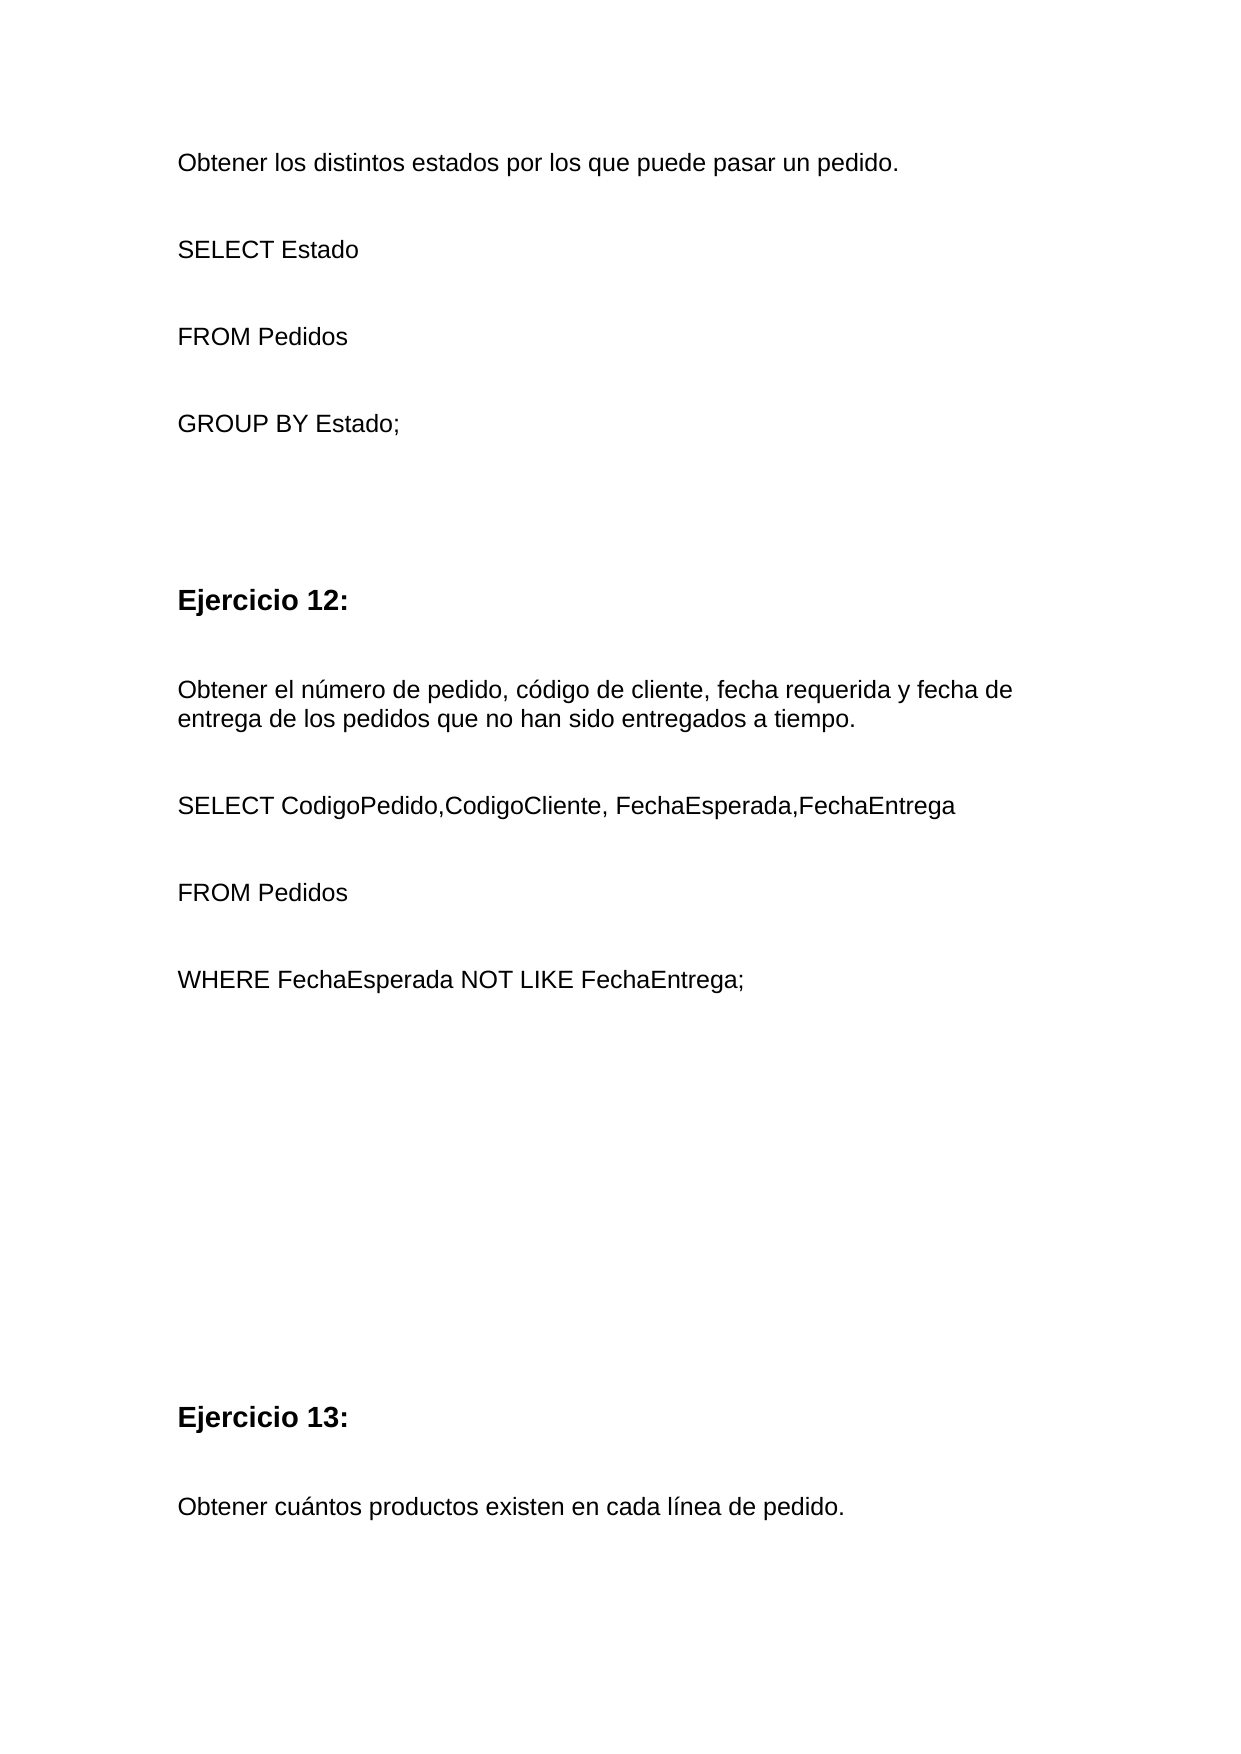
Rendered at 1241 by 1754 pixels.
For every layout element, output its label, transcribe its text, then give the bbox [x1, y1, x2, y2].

text FROM Pedidos [177, 322, 1063, 351]
text Obtener el número de pedido, código de cliente, fecha requerida y fecha de entrega de los pedidos que no han sido entregados a tiempo. [177, 675, 1063, 732]
text SELECT CodigoPedido,CodigoCliente, FechaEsperada,FechaEntrega [177, 791, 1063, 819]
text Ejercicio 12: [177, 583, 1063, 617]
text GROUP BY Estado; [177, 409, 1063, 438]
text Ejercicio 13: [177, 1400, 1063, 1434]
text Obtener cuántos productos existen en cada línea de pedido. [177, 1492, 1063, 1521]
text WHERE FechaEsperada NOT LIKE FechaEntrega; [177, 965, 1063, 994]
text SELECT Estado [177, 235, 1063, 263]
text FROM Pedidos [177, 878, 1063, 907]
text Obtener los distintos estados por los que puede pasar un pedido. [177, 148, 1063, 176]
